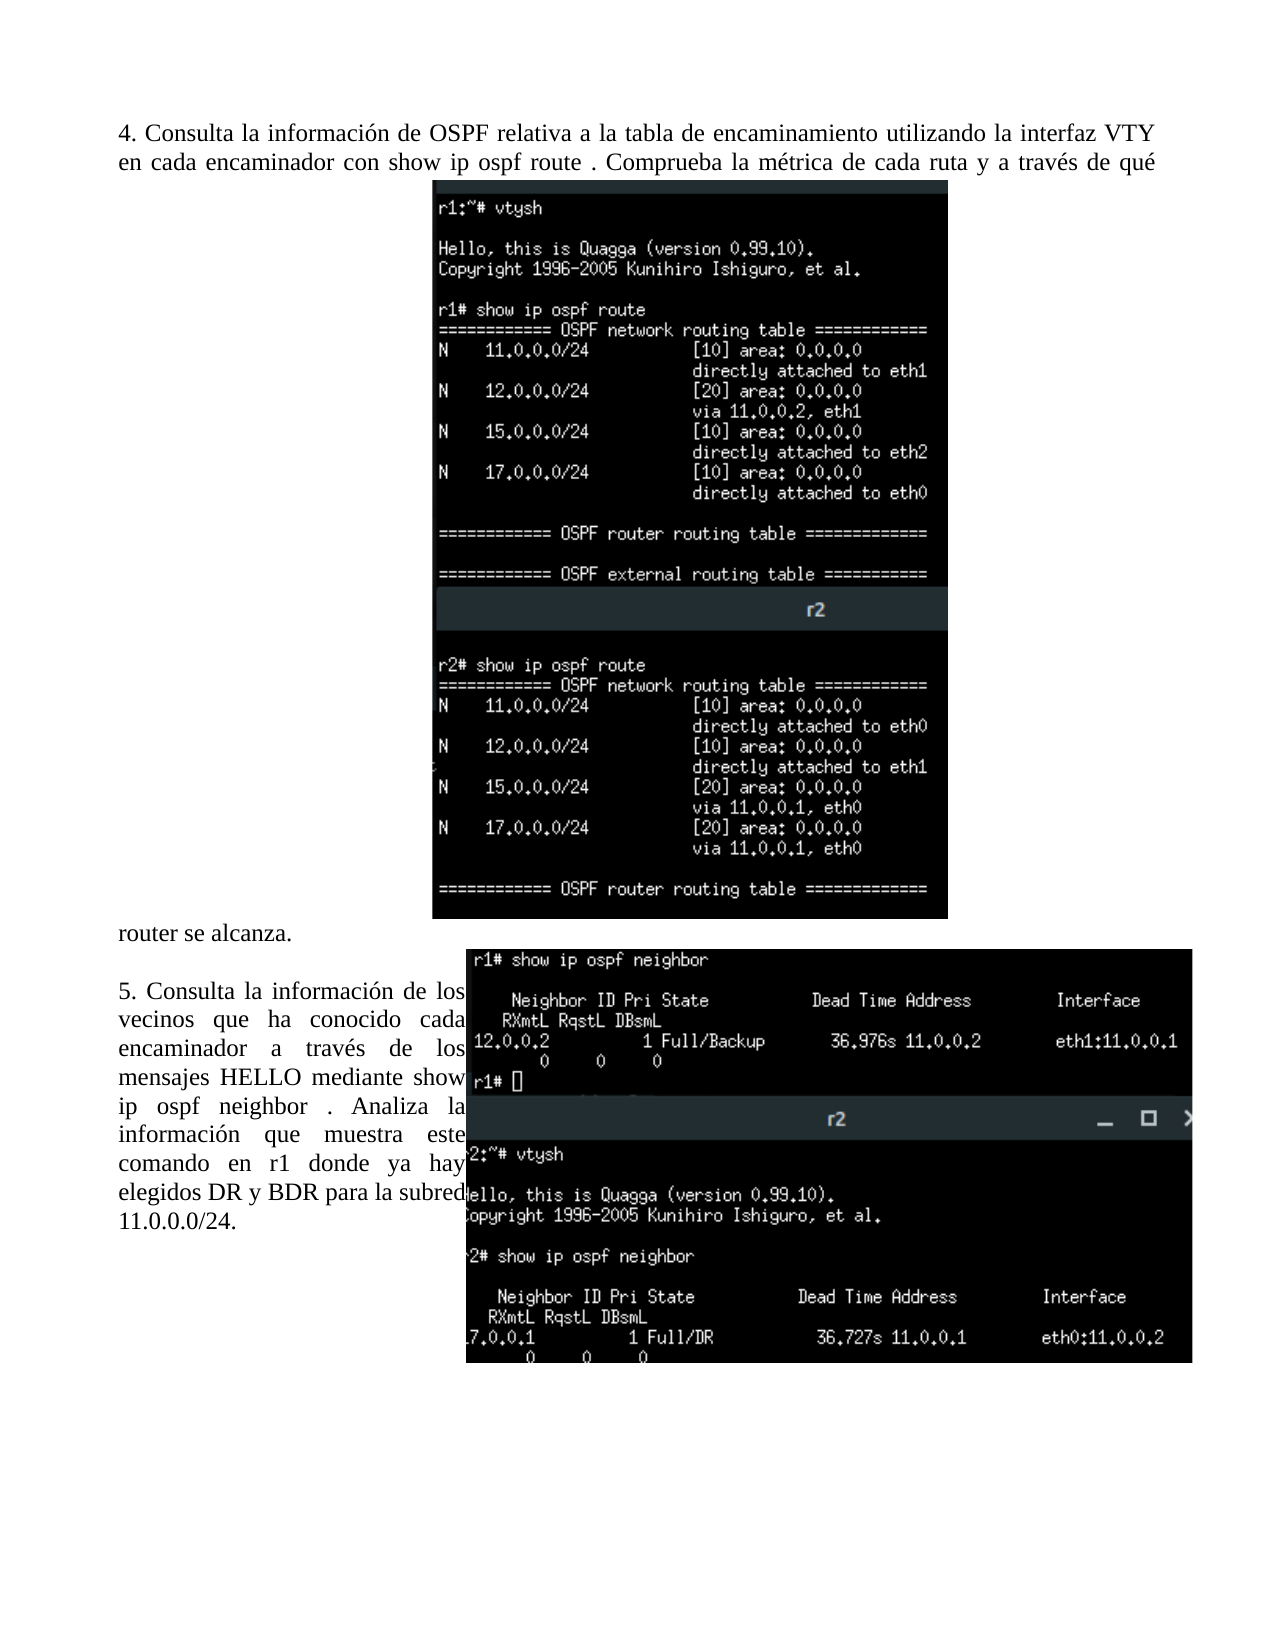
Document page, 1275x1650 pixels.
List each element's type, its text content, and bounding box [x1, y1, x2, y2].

text 4. Consulta la información de OSPF relativa a la tabla de encaminamiento utilizando la interfaz VTY en cada encaminador con show ip ospf route . Comprueba la métrica de cada ruta y a través de qué router se alcanza. [118, 118, 1157, 947]
picture [432, 180, 948, 919]
picture [466, 949, 1193, 1363]
text 5. Consulta la información de los vecinos que ha conocido cada encaminador a través de los mensajes HELLO mediante show ip ospf neighbor . Analiza la información que muestra este comando en r1 donde ya hay elegidos DR y BDR para la subred 11.0.0.0/24. [118, 976, 466, 1234]
